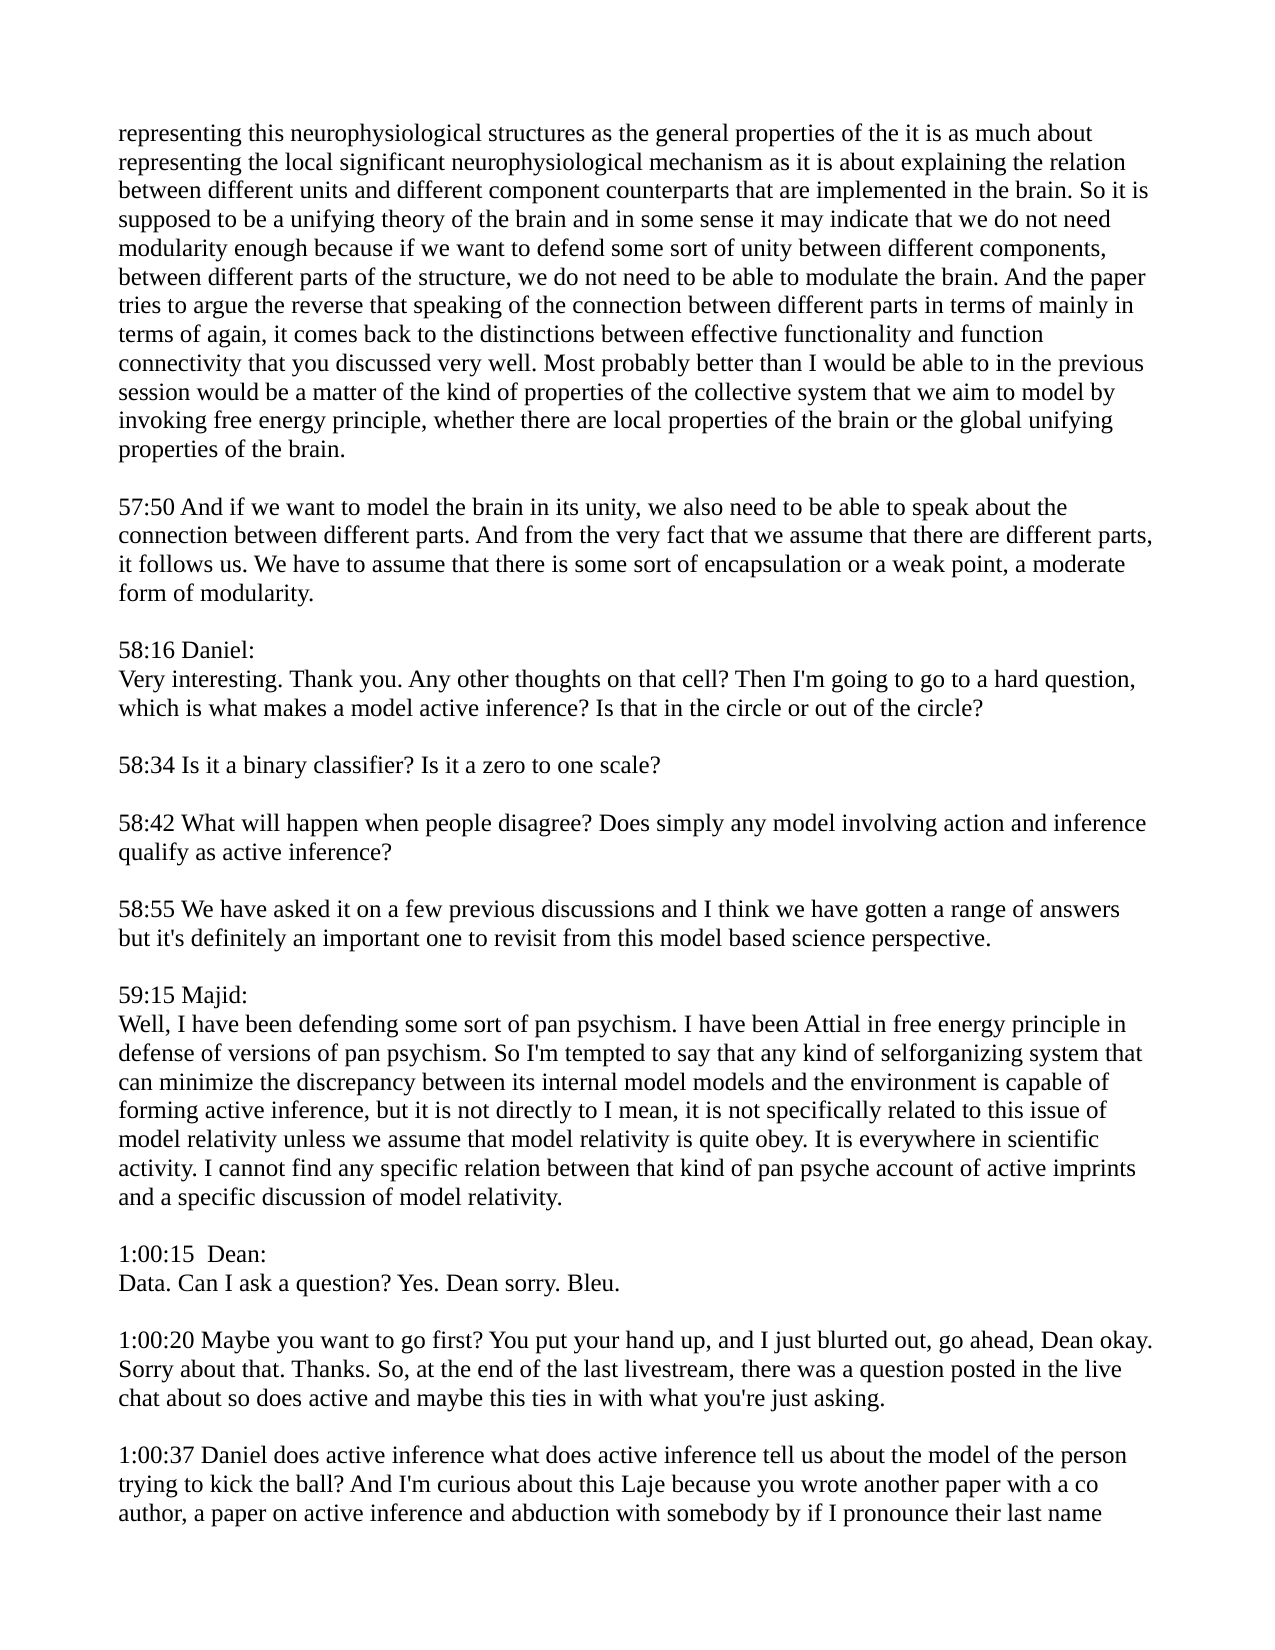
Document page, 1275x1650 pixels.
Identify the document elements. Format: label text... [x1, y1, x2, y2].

text representing this neurophysiological structures as the general properties of the it is as much about representing the local significant neurophysiological mechanism as it is about explaining the relation between different units and different component counterparts that are implemented in the brain. So it is supposed to be a unifying theory of the brain and in some sense it may indicate that we do not need modularity enough because if we want to defend some sort of unity between different components, between different parts of the structure, we do not need to be able to modulate the brain. And the paper tries to argue the reverse that speaking of the connection between different parts in terms of mainly in terms of again, it comes back to the distinctions between effective functionality and function connectivity that you discussed very well. Most probably better than I would be able to in the previous session would be a matter of the kind of properties of the collective system that we aim to model by invoking free energy principle, whether there are local properties of the brain or the global unifying properties of the brain. 57:50 And if we want to model the brain in its unity, we also need to be able to speak about the connection between different parts. And from the very fact that we assume that there are different parts, it follows us. We have to assume that there is some sort of encapsulation or a weak point, a moderate form of modularity. 58:16 Daniel: Very interesting. Thank you. Any other thoughts on that cell? Then I'm going to go to a hard question, which is what makes a model active inference? Is that in the circle or out of the circle? 58:34 Is it a binary classifier? Is it a zero to one scale? 58:42 What will happen when people disagree? Does simply any model involving action and inference qualify as active inference? 58:55 We have asked it on a few previous discussions and I think we have gotten a range of answers but it's definitely an important one to revisit from this model based science perspective. 59:15 Majid: Well, I have been defending some sort of pan psychism. I have been Attial in free energy principle in defense of versions of pan psychism. So I'm tempted to say that any kind of selforganizing system that can minimize the discrepancy between its internal model models and the environment is capable of forming active inference, but it is not directly to I mean, it is not specifically related to this issue of model relativity unless we assume that model relativity is quite obey. It is everywhere in scientific activity. I cannot find any specific relation between that kind of pan psyche account of active imprints and a specific discussion of model relativity. 1:00:15 Dean: Data. Can I ask a question? Yes. Dean sorry. Bleu. 1:00:20 Maybe you want to go first? You put your hand up, and I just blurted out, go ahead, Dean okay. Sorry about that. Thanks. So, at the end of the last livestream, there was a question posted in the live chat about so does active and maybe this ties in with what you're just asking. 1:00:37 Daniel does active inference what does active inference tell us about the model of the person trying to kick the ball? And I'm curious about this Laje because you wrote another paper with a co author, a paper on active inference and abduction with somebody by if I pronounce their last name [118, 118, 1157, 1527]
